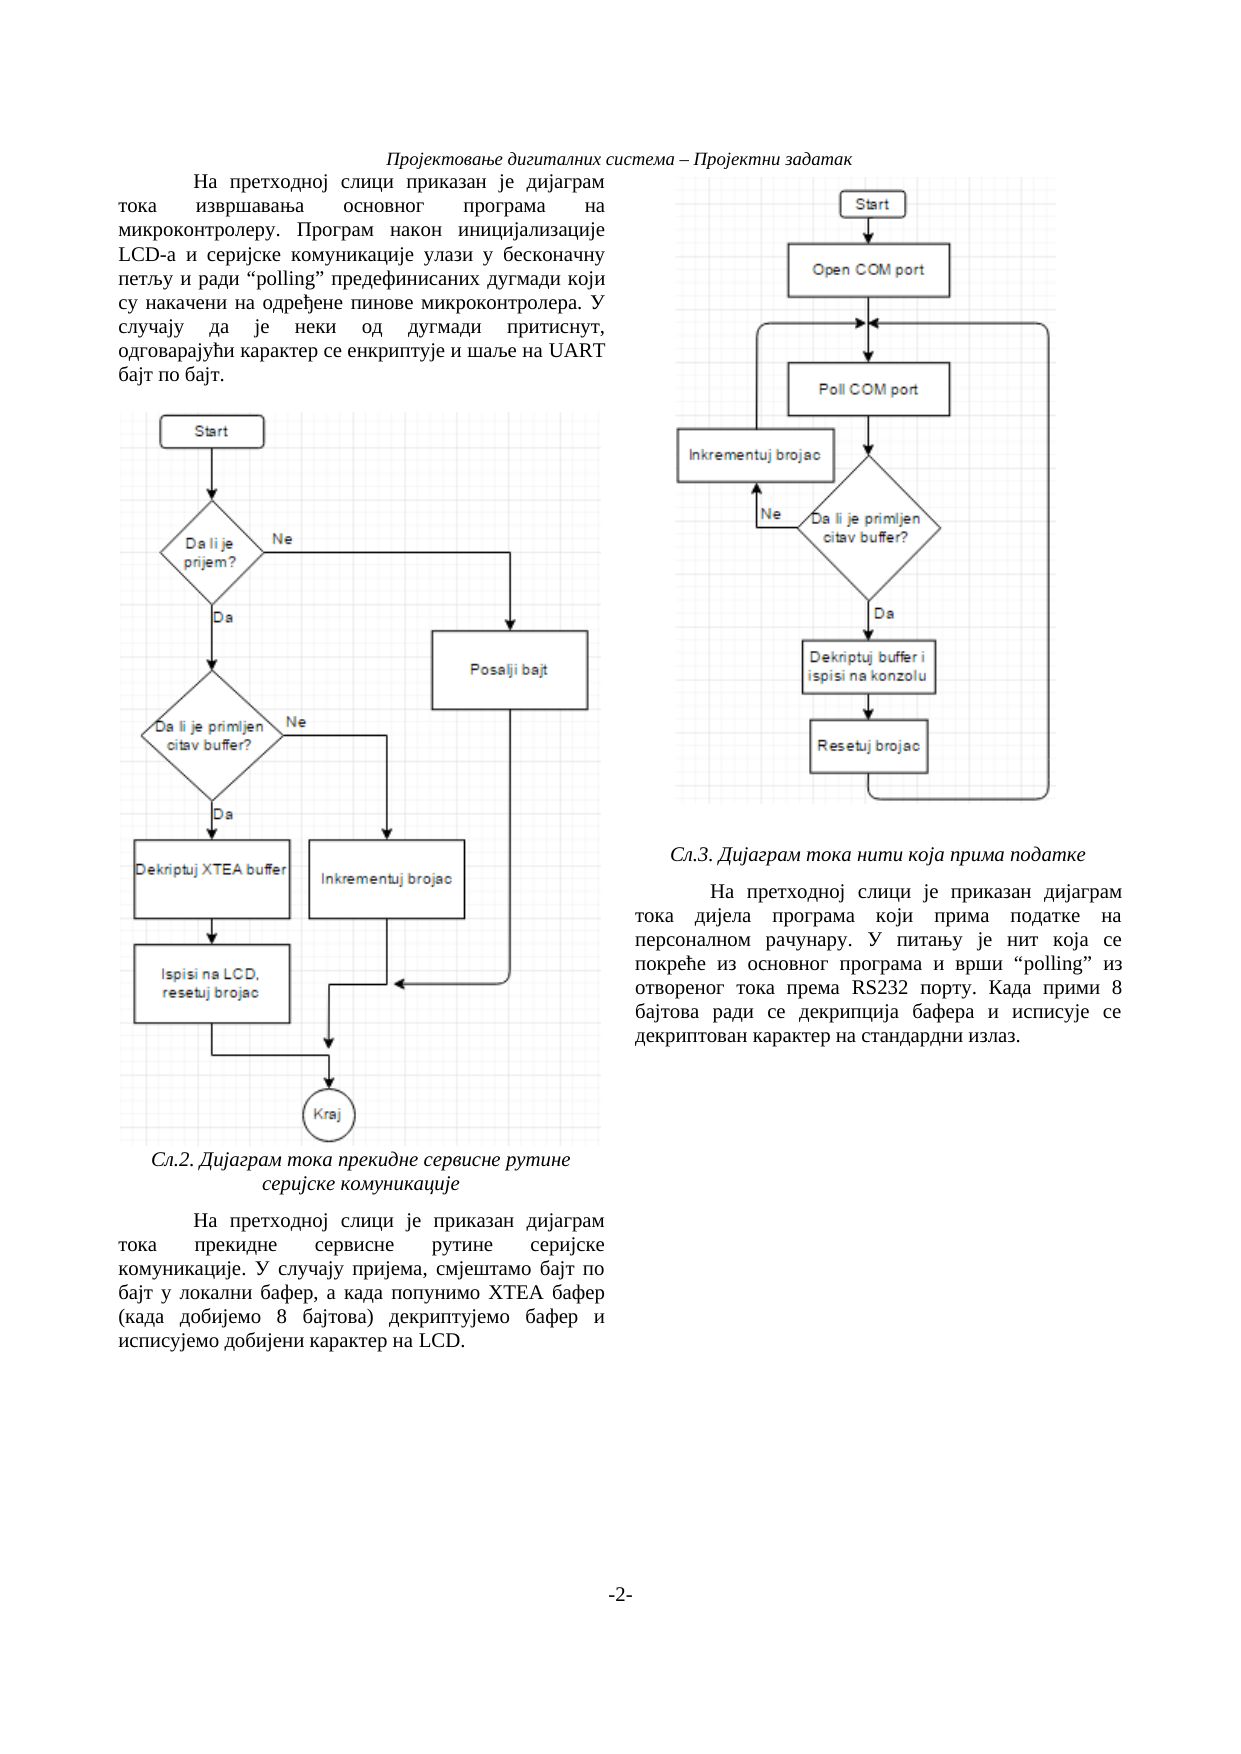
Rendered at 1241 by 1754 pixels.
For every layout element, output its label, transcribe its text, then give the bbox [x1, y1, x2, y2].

text На претходној слици је приказан дијаграм тока дијела програма који прима податке на персоналном рачунару. У питању је нит која се покреће из основног програма и врши “polling” из отвореног тока према RS232 порту. Када прими 8 бајтова ради се декрипција бафера и исписује се декриптован карактер на стандардни излаз. [635, 879, 1122, 1047]
text Сл.3. Дијаграм тока нити која прима податке [635, 842, 1122, 866]
text Сл.2. Дијаграм тока прекидне сервисне рутине серијске комуникације [118, 1147, 605, 1195]
text На претходној слици приказан је дијаграм тока извршавања основног програма на микроконтролеру. Програм након иницијализације LCD-a и серијске комуникације улази у бесконачну петљу и ради “polling” предефинисаних дугмади који су накачени на одређене пинове микроконтролера. У случају да је неки од дугмади притиснут, одговарајући карактер се енкриптује и шаље на UART бајт по бајт. [118, 169, 605, 386]
text На претходној слици је приказан дијаграм тока прекидне сервисне рутине серијске комуникације. У случају пријема, смјештамо бајт по бајт у локални бафер, а када попунимо ХТЕА бафер (када добијемо 8 бајтова) декриптујемо бафер и исписујемо добијени карактер на LCD. [118, 1208, 605, 1352]
